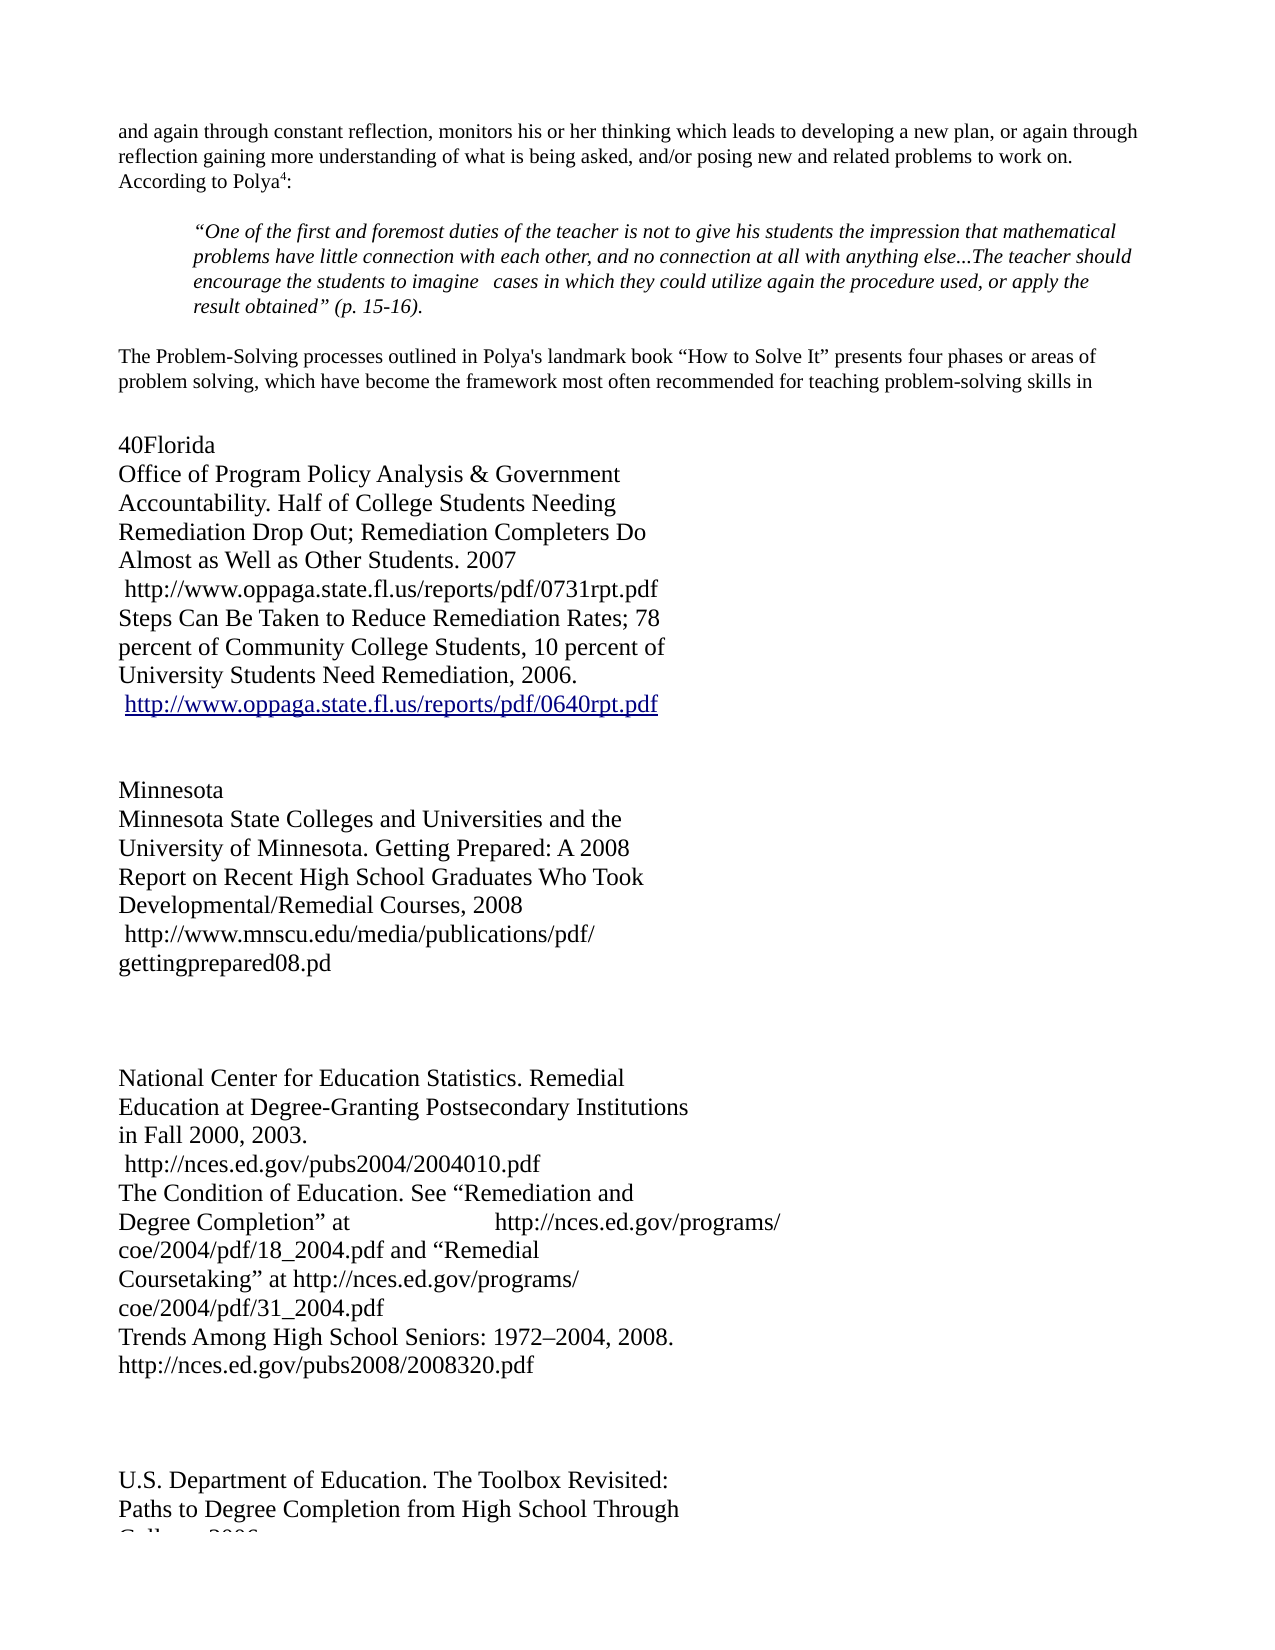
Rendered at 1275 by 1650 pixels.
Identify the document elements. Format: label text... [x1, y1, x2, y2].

text The Problem-Solving processes outlined in Polya's landmark book “How to Solve It” presents four phases or areas of problem solving, which have become the framework most often recommended for teaching problem-solving skills in [118, 343, 1157, 393]
text “One of the first and foremost duties of the teacher is not to give his students the impression that mathematical problems have little connection with each other, and no connection at all with anything else...The teacher should encourage the students to imagine cases in which they could utilize again the procedure used, or apply the result obtained” (p. 15-16). [118, 218, 1157, 318]
text and again through constant reflection, monitors his or her thinking which leads to developing a new plan, or again through reflection gaining more understanding of what is being asked, and/or posing new and related problems to work on. According to Polya4: [118, 118, 1157, 193]
